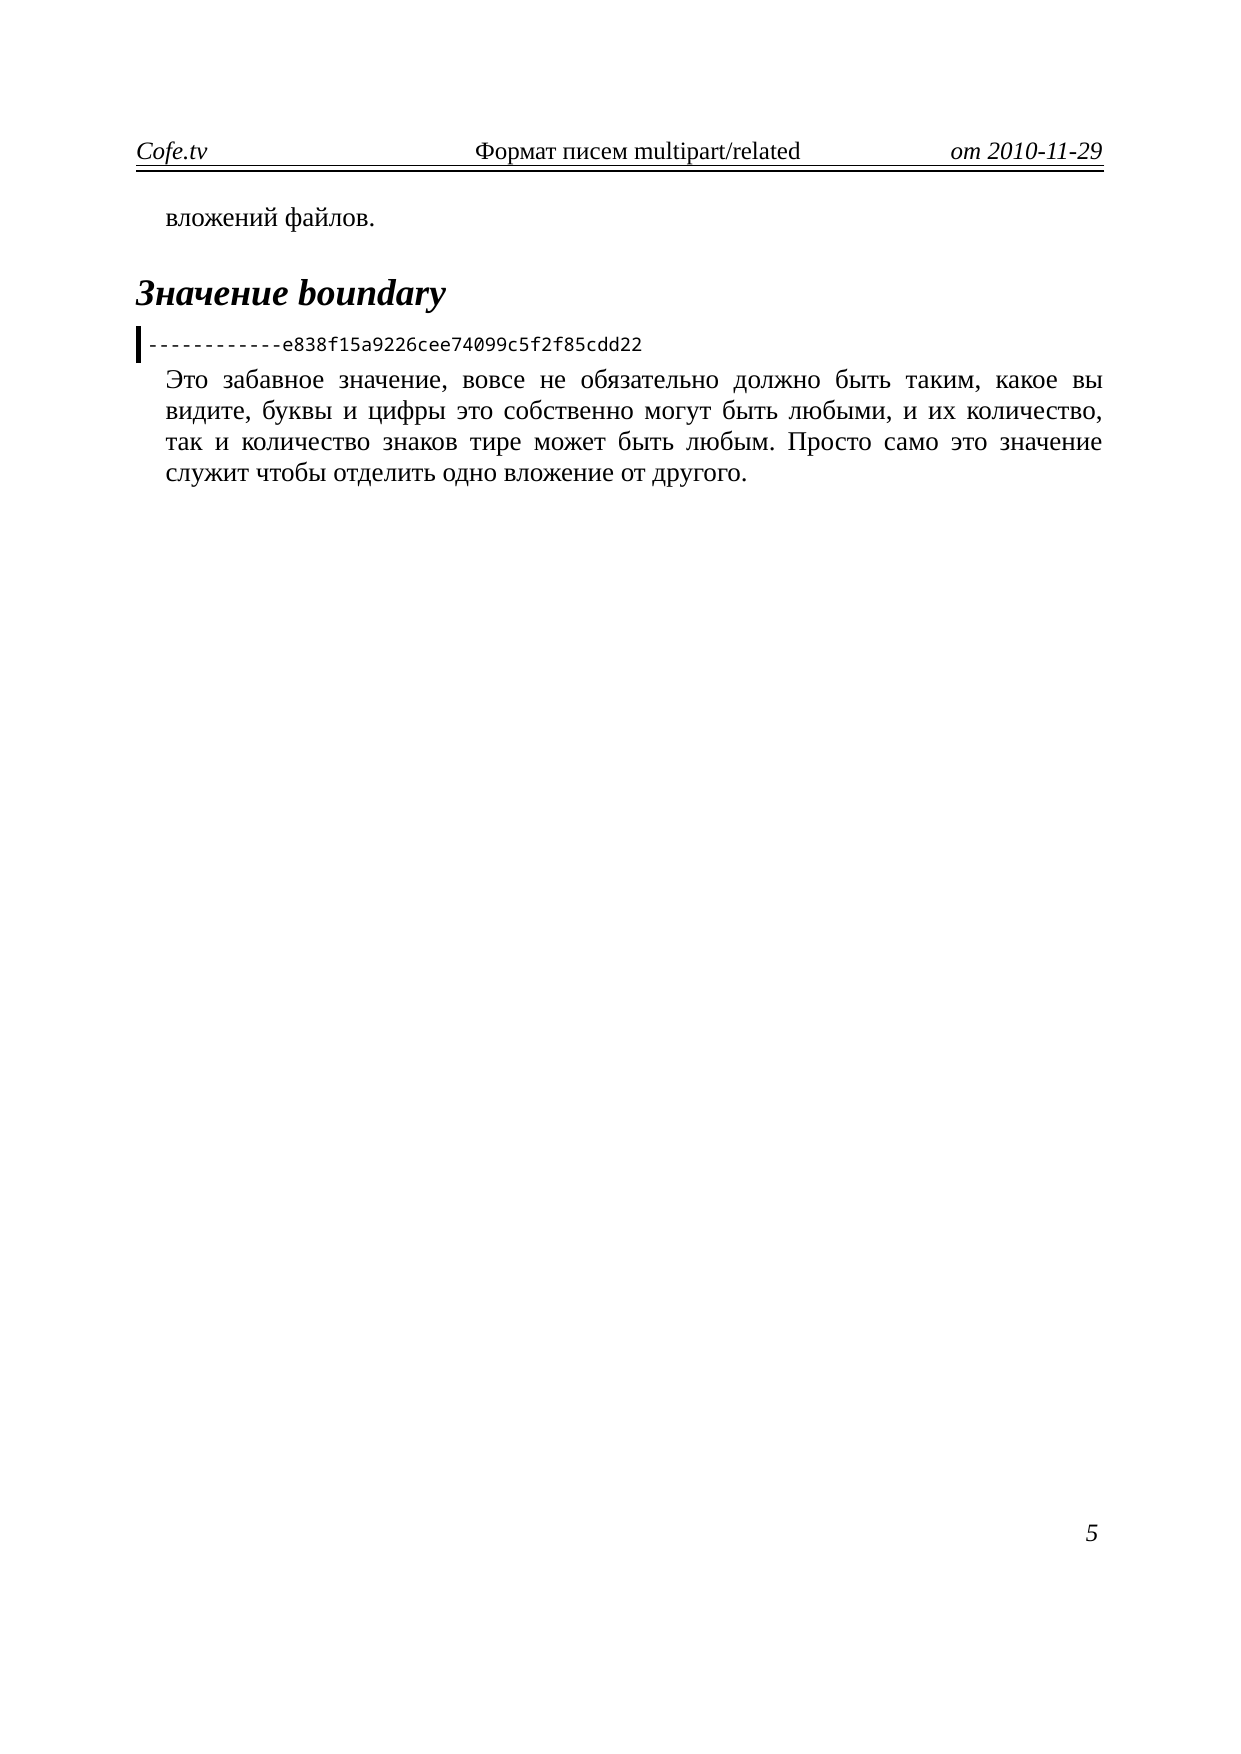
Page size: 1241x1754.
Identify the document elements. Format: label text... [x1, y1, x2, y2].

text ------------e838f15a9226cee74099c5f2f85cdd22 [141, 326, 1104, 363]
text Это забавное значение, вовсе не обязательно должно быть таким, какое вы видите, буквы и цифры это собственно могут быть любыми, и их количество, так и количество знаков тире может быть любым. Просто само это значение служит чтобы отделить одно вложение от другого. [165, 363, 1104, 488]
text вложений файлов. [165, 201, 1104, 233]
subtitle Значение boundary [136, 270, 1104, 313]
